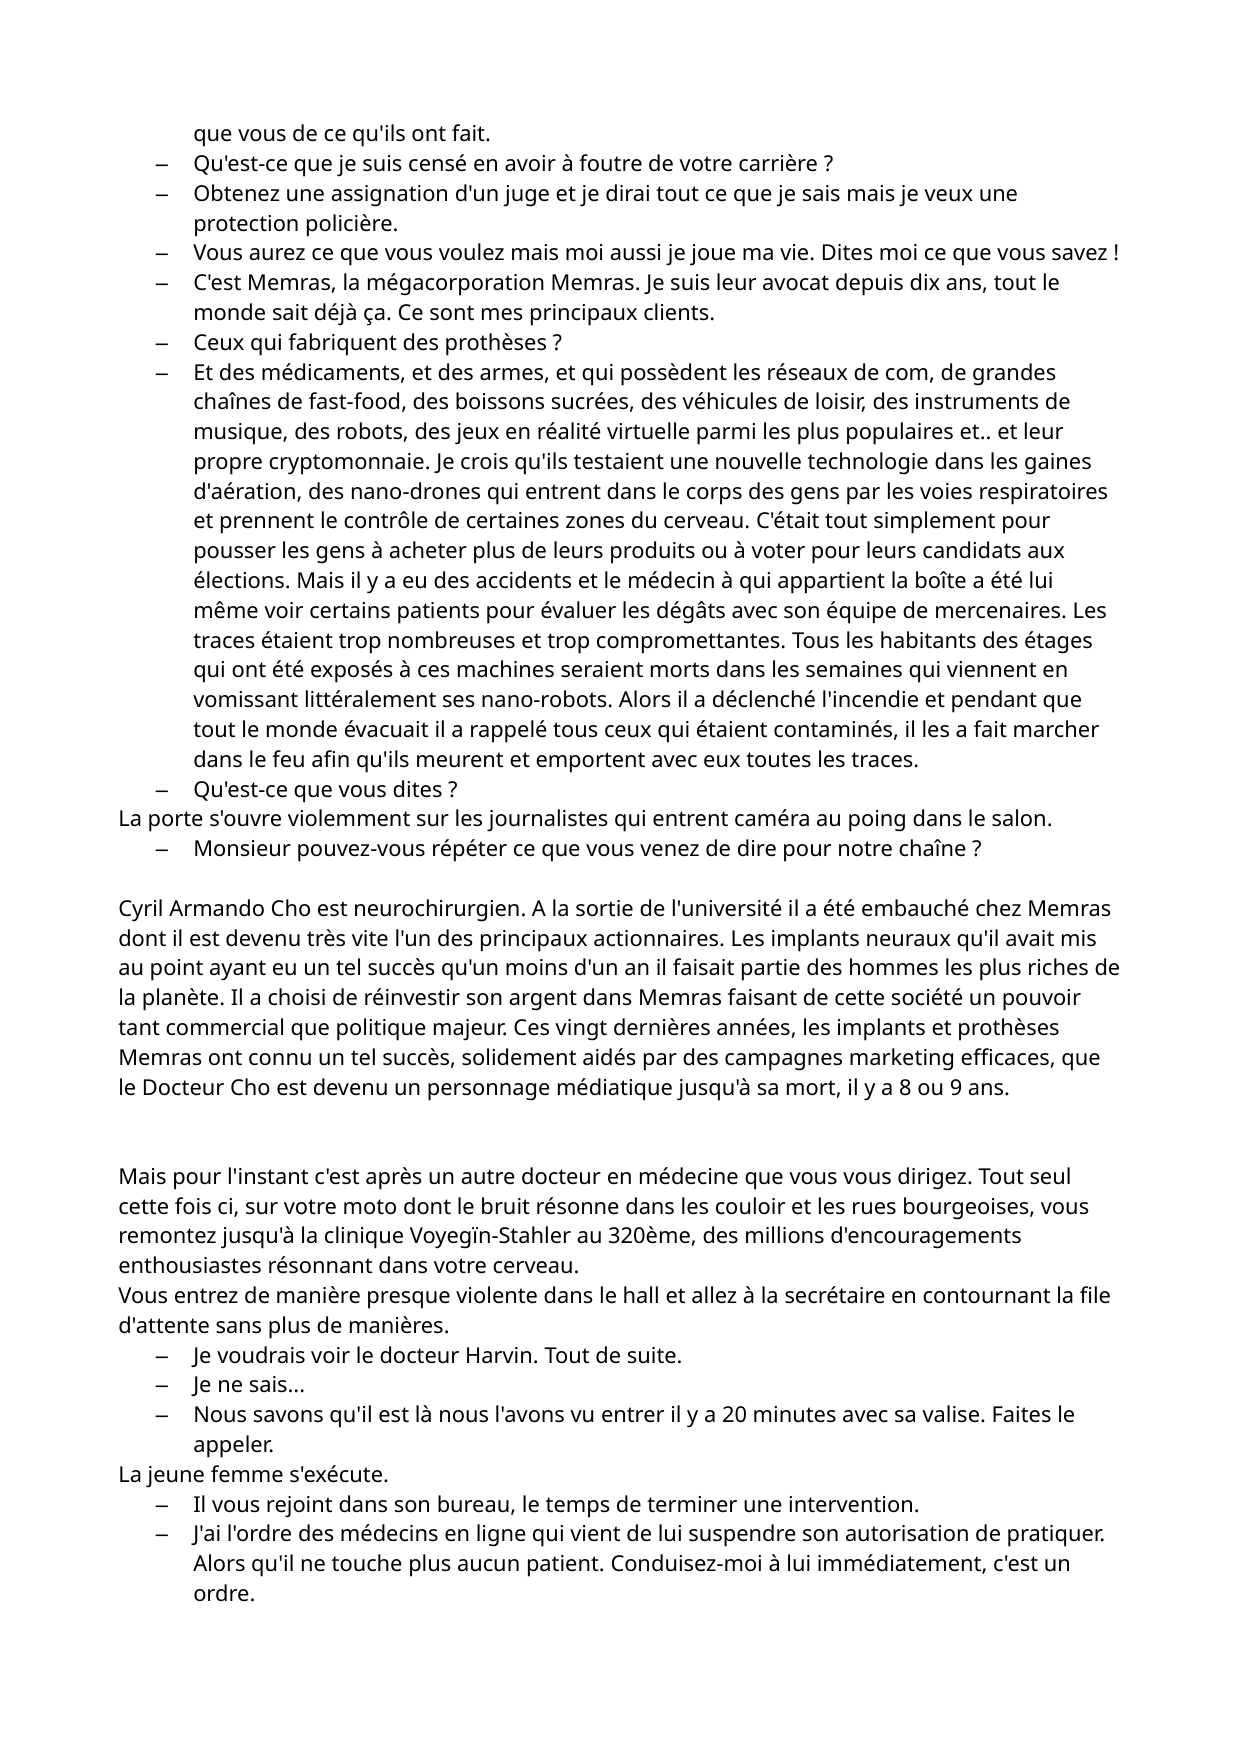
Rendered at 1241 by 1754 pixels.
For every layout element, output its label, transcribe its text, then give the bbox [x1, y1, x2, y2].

list Je ne sais... [156, 1369, 1122, 1399]
text Cyril Armando Cho est neurochirurgien. A la sortie de l'université il a été embauché chez Memras dont il est devenu très vite l'un des principaux actionnaires. Les implants neuraux qu'il avait mis au point ayant eu un tel succès qu'un moins d'un an il faisait partie des hommes les plus riches de la planète. Il a choisi de réinvestir son argent dans Memras faisant de cette société un pouvoir tant commercial que politique majeur. Ces vingt dernières années, les implants et prothèses Memras ont connu un tel succès, solidement aidés par des campagnes marketing efficaces, que le Docteur Cho est devenu un personnage médiatique jusqu'à sa mort, il y a 8 ou 9 ans. [118, 893, 1122, 1101]
list Obtenez une assignation d'un juge et je dirai tout ce que je sais mais je veux une protection policière. [156, 178, 1122, 237]
list Il vous rejoint dans son bureau, le temps de terminer une intervention. [156, 1488, 1122, 1518]
list Monsieur pouvez-vous répéter ce que vous venez de dire pour notre chaîne ? [156, 833, 1122, 863]
list Nous savons qu'il est là nous l'avons vu entrer il y a 20 minutes avec sa valise. Faites le appeler. [156, 1399, 1122, 1459]
text Mais pour l'instant c'est après un autre docteur en médecine que vous vous dirigez. Tout seul cette fois ci, sur votre moto dont le bruit résonne dans les couloir et les rues bourgeoises, vous remontez jusqu'à la clinique Voyegïn-Stahler au 320ème, des millions d'encouragements enthousiastes résonnant dans votre cerveau. [118, 1161, 1122, 1280]
list C'est Memras, la mégacorporation Memras. Je suis leur avocat depuis dix ans, tout le monde sait déjà ça. Ce sont mes principaux clients. [156, 267, 1122, 327]
list Je voudrais voir le docteur Harvin. Tout de suite. [156, 1339, 1122, 1369]
list Vous aurez ce que vous voulez mais moi aussi je joue ma vie. Dites moi ce que vous savez ! [156, 237, 1122, 267]
text La porte s'ouvre violemment sur les journalistes qui entrent caméra au poing dans le salon. [118, 803, 1122, 833]
list que vous de ce qu'ils ont fait. [156, 118, 1122, 148]
list Et des médicaments, et des armes, et qui possèdent les réseaux de com, de grandes chaînes de fast-food, des boissons sucrées, des véhicules de loisir, des instruments de musique, des robots, des jeux en réalité virtuelle parmi les plus populaires et.. et leur propre cryptomonnaie. Je crois qu'ils testaient une nouvelle technologie dans les gaines d'aération, des nano-drones qui entrent dans le corps des gens par les voies respiratoires et prennent le contrôle de certaines zones du cerveau. C'était tout simplement pour pousser les gens à acheter plus de leurs produits ou à voter pour leurs candidats aux élections. Mais il y a eu des accidents et le médecin à qui appartient la boîte a été lui même voir certains patients pour évaluer les dégâts avec son équipe de mercenaires. Les traces étaient trop nombreuses et trop compromettantes. Tous les habitants des étages qui ont été exposés à ces machines seraient morts dans les semaines qui viennent en vomissant littéralement ses nano-robots. Alors il a déclenché l'incendie et pendant que tout le monde évacuait il a rappelé tous ceux qui étaient contaminés, il les a fait marcher dans le feu afin qu'ils meurent et emportent avec eux toutes les traces. [156, 356, 1122, 773]
text La jeune femme s'exécute. [118, 1459, 1122, 1488]
list Ceux qui fabriquent des prothèses ? [156, 327, 1122, 356]
list Qu'est-ce que je suis censé en avoir à foutre de votre carrière ? [156, 148, 1122, 178]
list J'ai l'ordre des médecins en ligne qui vient de lui suspendre son autorisation de pratiquer. Alors qu'il ne touche plus aucun patient. Conduisez-moi à lui immédiatement, c'est un ordre. [156, 1518, 1122, 1608]
text Vous entrez de manière presque violente dans le hall et allez à la secrétaire en contournant la file d'attente sans plus de manières. [118, 1280, 1122, 1339]
list Qu'est-ce que vous dites ? [156, 773, 1122, 803]
